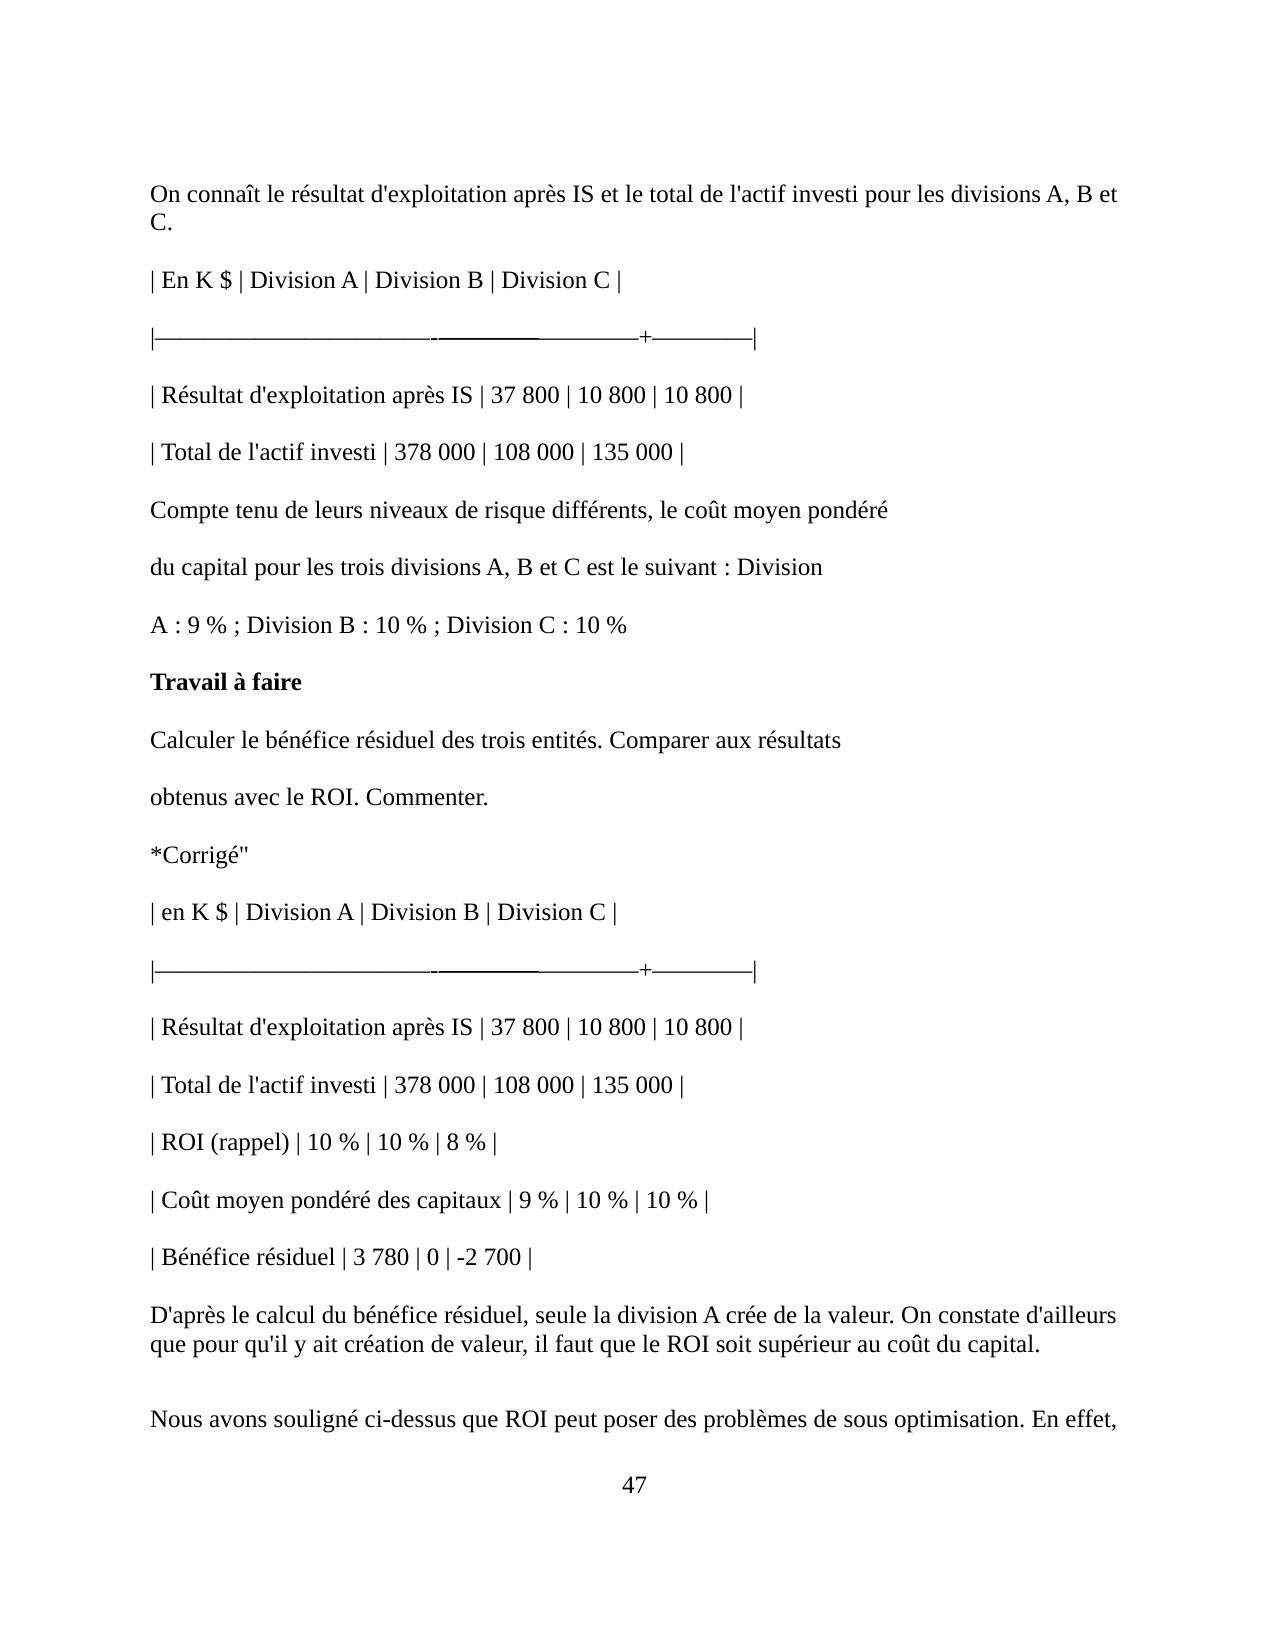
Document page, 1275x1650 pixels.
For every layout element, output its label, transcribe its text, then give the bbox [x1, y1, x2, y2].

text Nous avons souligné ci-dessus que ROI peut poser des problèmes de sous optimisation. En effet, [150, 1404, 1125, 1433]
text On connaît le résultat d'exploitation après IS et le total de l'actif investi pour les divisions A, B et C. | En K $ | Division A | Division B | Division C | |———————————-————————+————| | Résultat d'exploitation après IS | 37 800 | 10 800 | 10 800 | | Total de l'actif investi | 378 000 | 108 000 | 135 000 | Compte tenu de leurs niveaux de risque différents, le coût moyen pondéré du capital pour les trois divisions A, B et C est le suivant : Division A : 9 % ; Division B : 10 % ; Division C : 10 % Travail à faire Calculer le bénéfice résiduel des trois entités. Comparer aux résultats obtenus avec le ROI. Commenter. *Corrigé" | en K $ | Division A | Division B | Division C | |———————————-————————+————| | Résultat d'exploitation après IS | 37 800 | 10 800 | 10 800 | | Total de l'actif investi | 378 000 | 108 000 | 135 000 | | ROI (rappel) | 10 % | 10 % | 8 % | | Coût moyen pondéré des capitaux | 9 % | 10 % | 10 % | | Bénéfice résiduel | 3 780 | 0 | -2 700 | D'après le calcul du bénéfice résiduel, seule la division A crée de la valeur. On constate d'ailleurs que pour qu'il y ait création de valeur, il faut que le ROI soit supérieur au coût du capital. [150, 150, 1125, 1386]
